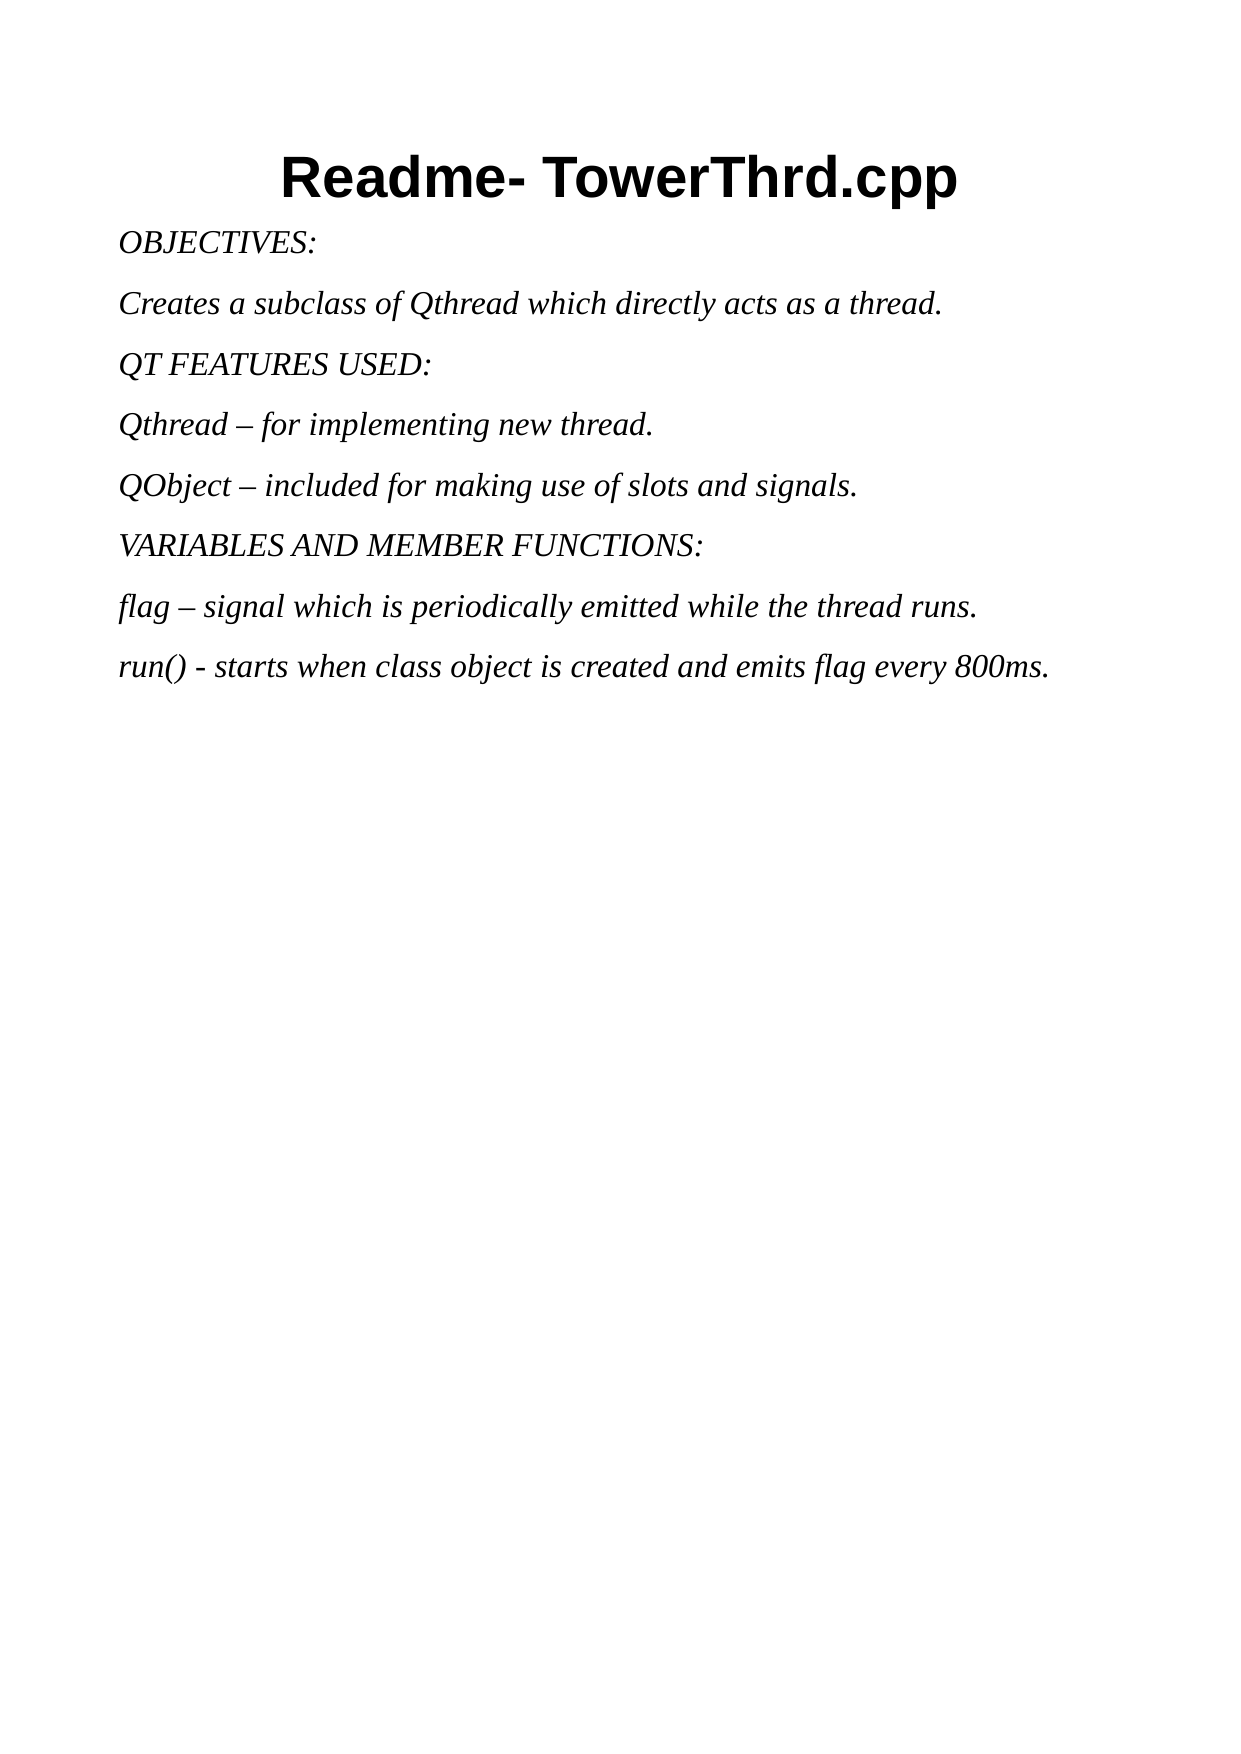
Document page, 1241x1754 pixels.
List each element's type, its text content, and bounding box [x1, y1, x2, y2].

title Readme- TowerThrd.cpp [118, 143, 1122, 210]
text Qthread – for implementing new thread. [118, 404, 1122, 443]
text VARIABLES AND MEMBER FUNCTIONS: [118, 525, 1122, 564]
text flag – signal which is periodically emitted while the thread runs. [118, 586, 1122, 624]
text run() - starts when class object is created and emits flag every 800ms. [118, 646, 1122, 685]
text Creates a subclass of Qthread which directly acts as a thread. [118, 283, 1122, 322]
text OBJECTIVES: [118, 223, 1122, 261]
text QT FEATURES USED: [118, 344, 1122, 382]
text QObject – included for making use of slots and signals. [118, 465, 1122, 503]
